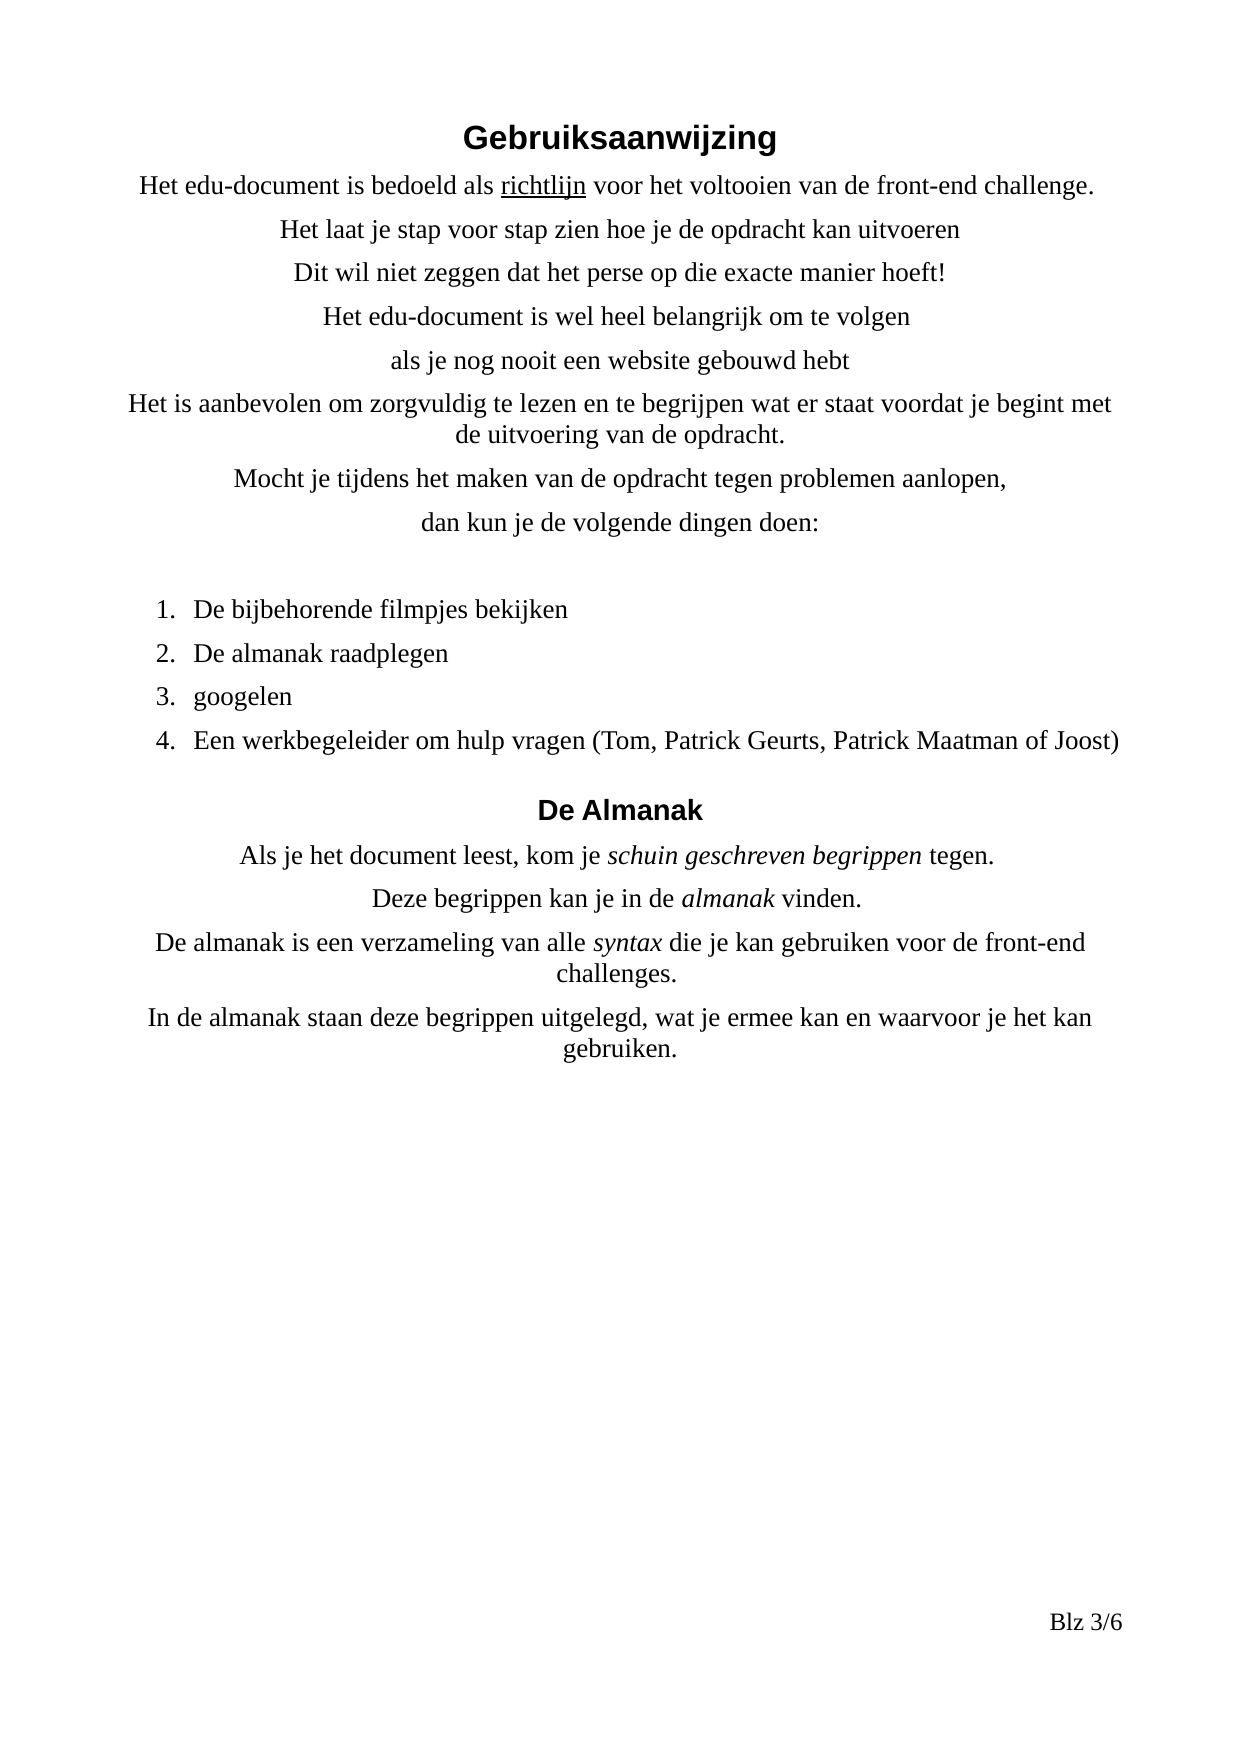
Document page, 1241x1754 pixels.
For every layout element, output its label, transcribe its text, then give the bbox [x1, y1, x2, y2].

text Deze begrippen kan je in de almanak vinden. [118, 882, 1122, 914]
text dan kun je de volgende dingen doen: [118, 506, 1122, 537]
text Het edu-document is bedoeld als richtlijn voor het voltooien van de front-end challenge. [118, 169, 1122, 200]
list De almanak raadplegen [156, 637, 1122, 668]
text Het edu-document is wel heel belangrijk om te volgen [118, 300, 1122, 331]
list De bijbehorende filmpjes bekijken [156, 593, 1122, 624]
text Het laat je stap voor stap zien hoe je de opdracht kan uitvoeren [118, 213, 1122, 244]
text In de almanak staan deze begrippen uitgelegd, wat je ermee kan en waarvoor je het kan gebruiken. [118, 1001, 1122, 1063]
list googelen [156, 681, 1122, 712]
subtitle Gebruiksaanwijzing [118, 118, 1122, 157]
text Mocht je tijdens het maken van de opdracht tegen problemen aanlopen, [118, 462, 1122, 493]
text Als je het document leest, kom je schuin geschreven begrippen tegen. [118, 839, 1122, 870]
text Het is aanbevolen om zorgvuldig te lezen en te begrijpen wat er staat voordat je begint met de uitvoering van de opdracht. [118, 387, 1122, 450]
list Een werkbegeleider om hulp vragen (Tom, Patrick Geurts, Patrick Maatman of Joost) [156, 724, 1122, 755]
text als je nog nooit een website gebouwd hebt [118, 344, 1122, 375]
text De almanak is een verzameling van alle syntax die je kan gebruiken voor de front-end challenges. [118, 926, 1122, 988]
text Dit wil niet zeggen dat het perse op die exacte manier hoeft! [118, 257, 1122, 288]
subtitle De Almanak [118, 793, 1122, 826]
